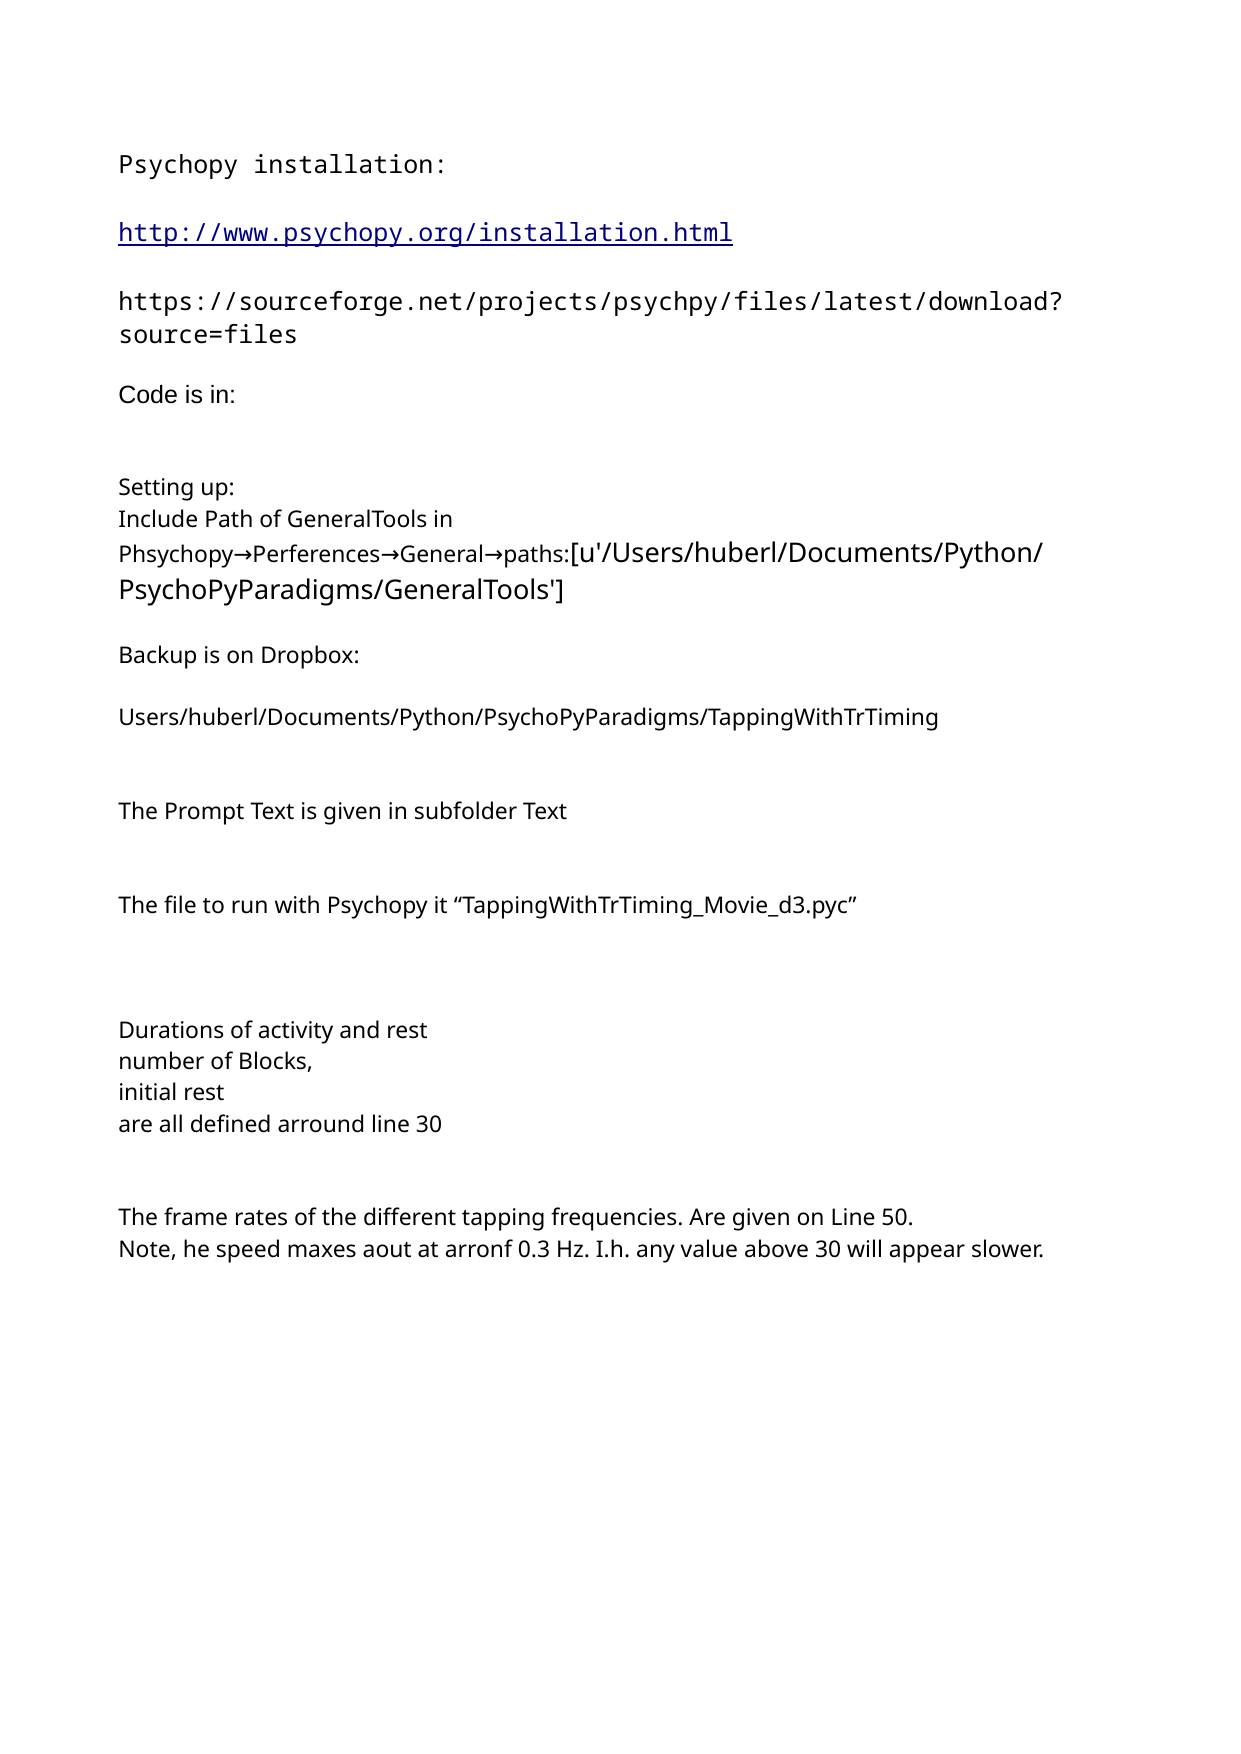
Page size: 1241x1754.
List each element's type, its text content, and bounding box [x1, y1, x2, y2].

text initial rest [118, 1076, 1122, 1107]
text The Prompt Text is given in subfolder Text [118, 795, 1122, 826]
text are all defined arround line 30 [118, 1107, 1122, 1139]
text Backup is on Dropbox: [118, 639, 1122, 670]
text Note, he speed maxes aout at arronf 0.3 Hz. I.h. any value above 30 will appear slower. [118, 1232, 1122, 1264]
text Durations of activity and rest [118, 1014, 1122, 1045]
text The frame rates of the different tapping frequencies. Are given on Line 50. [118, 1201, 1122, 1232]
text Include Path of GeneralTools in Phsychopy→Perferences→General→paths:[u'/Users/huberl/Documents/Python/PsychoPyParadigms/GeneralTools'] [118, 502, 1122, 607]
text Setting up: [118, 471, 1122, 502]
text Psychopy installation: [118, 147, 1122, 181]
text Code is in: [118, 380, 1122, 409]
text The file to run with Psychopy it “TappingWithTrTiming_Movie_d3.pyc” [118, 889, 1122, 920]
text number of Blocks, [118, 1045, 1122, 1076]
text https://sourceforge.net/projects/psychpy/files/latest/download?source=files [118, 283, 1122, 351]
text http://www.psychopy.org/installation.html [118, 215, 1122, 249]
text Users/huberl/Documents/Python/PsychoPyParadigms/TappingWithTrTiming [118, 701, 1122, 732]
